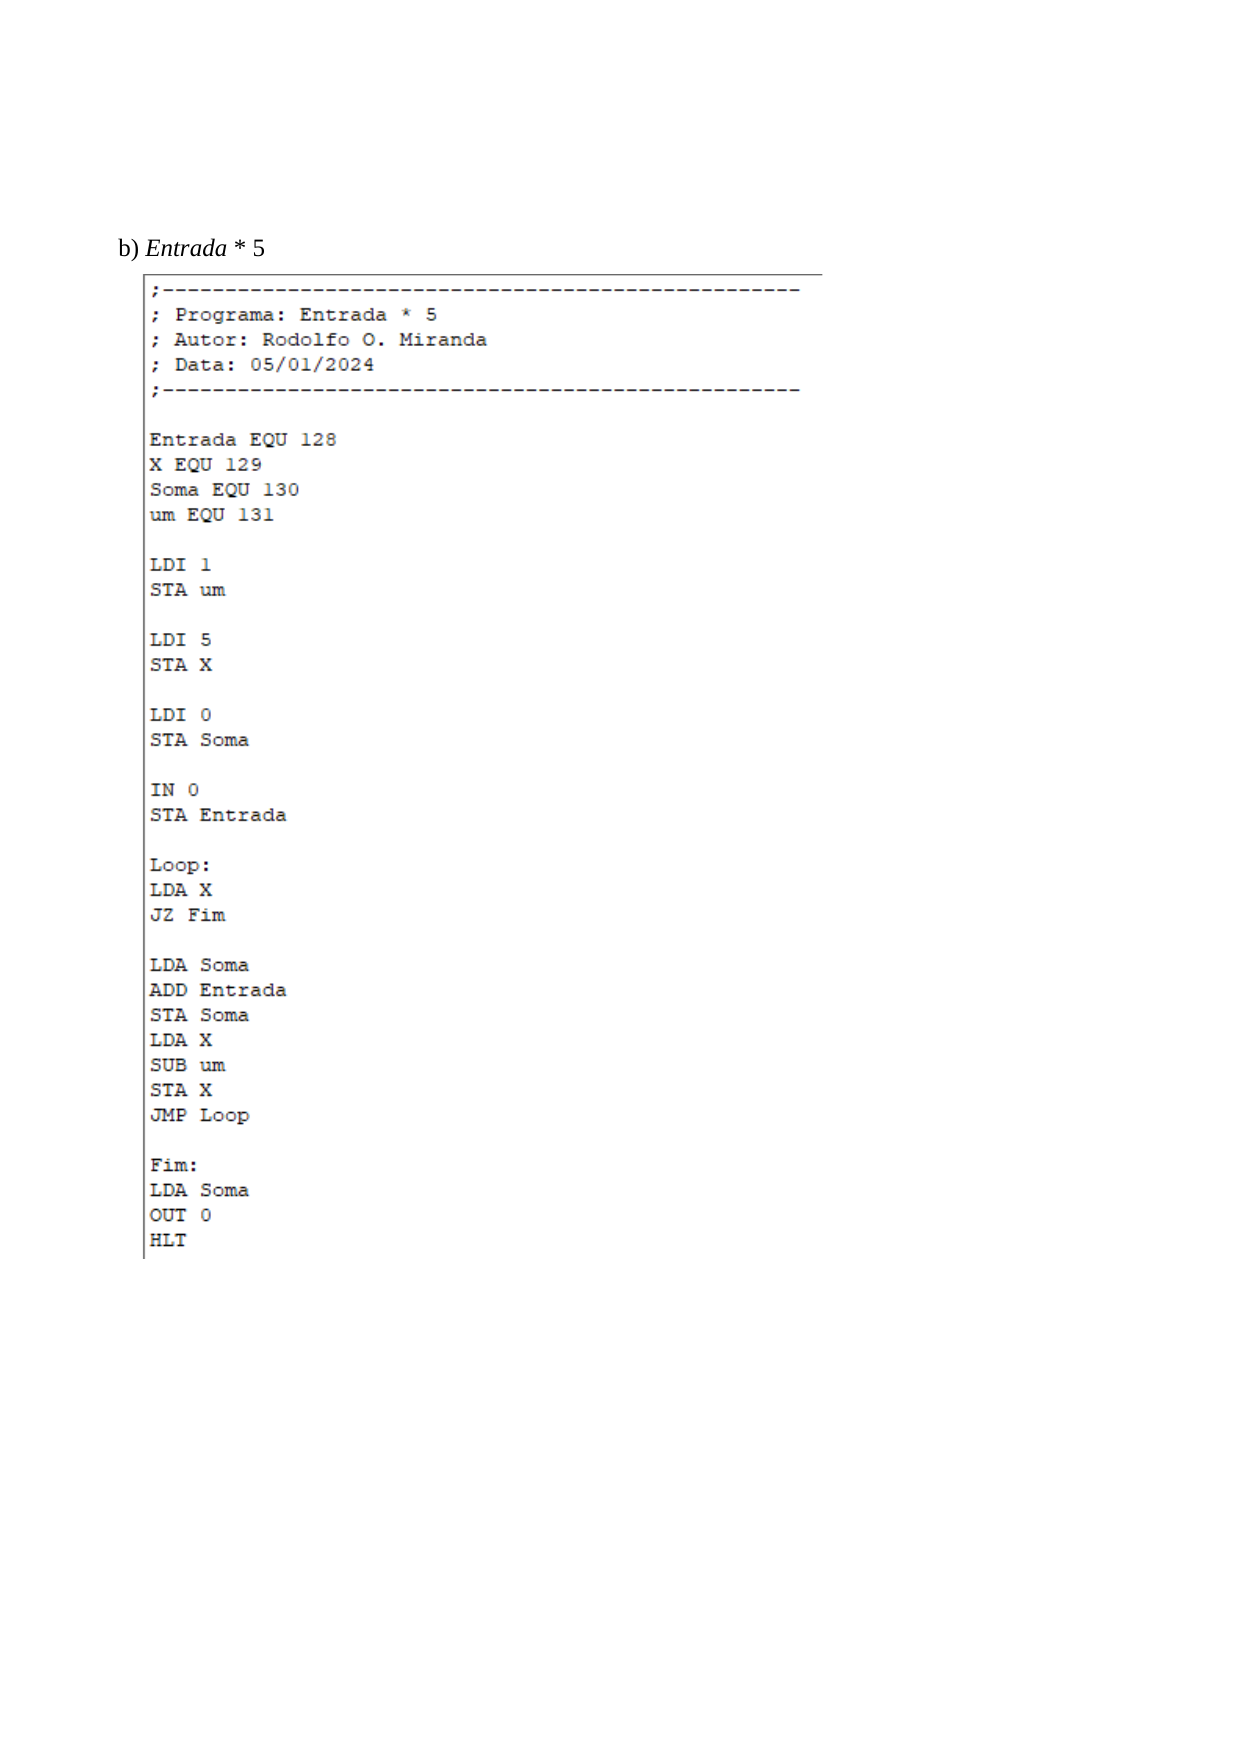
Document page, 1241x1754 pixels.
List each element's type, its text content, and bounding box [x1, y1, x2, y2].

picture [142, 274, 823, 1259]
text b) Entrada * 5 [118, 233, 1122, 262]
